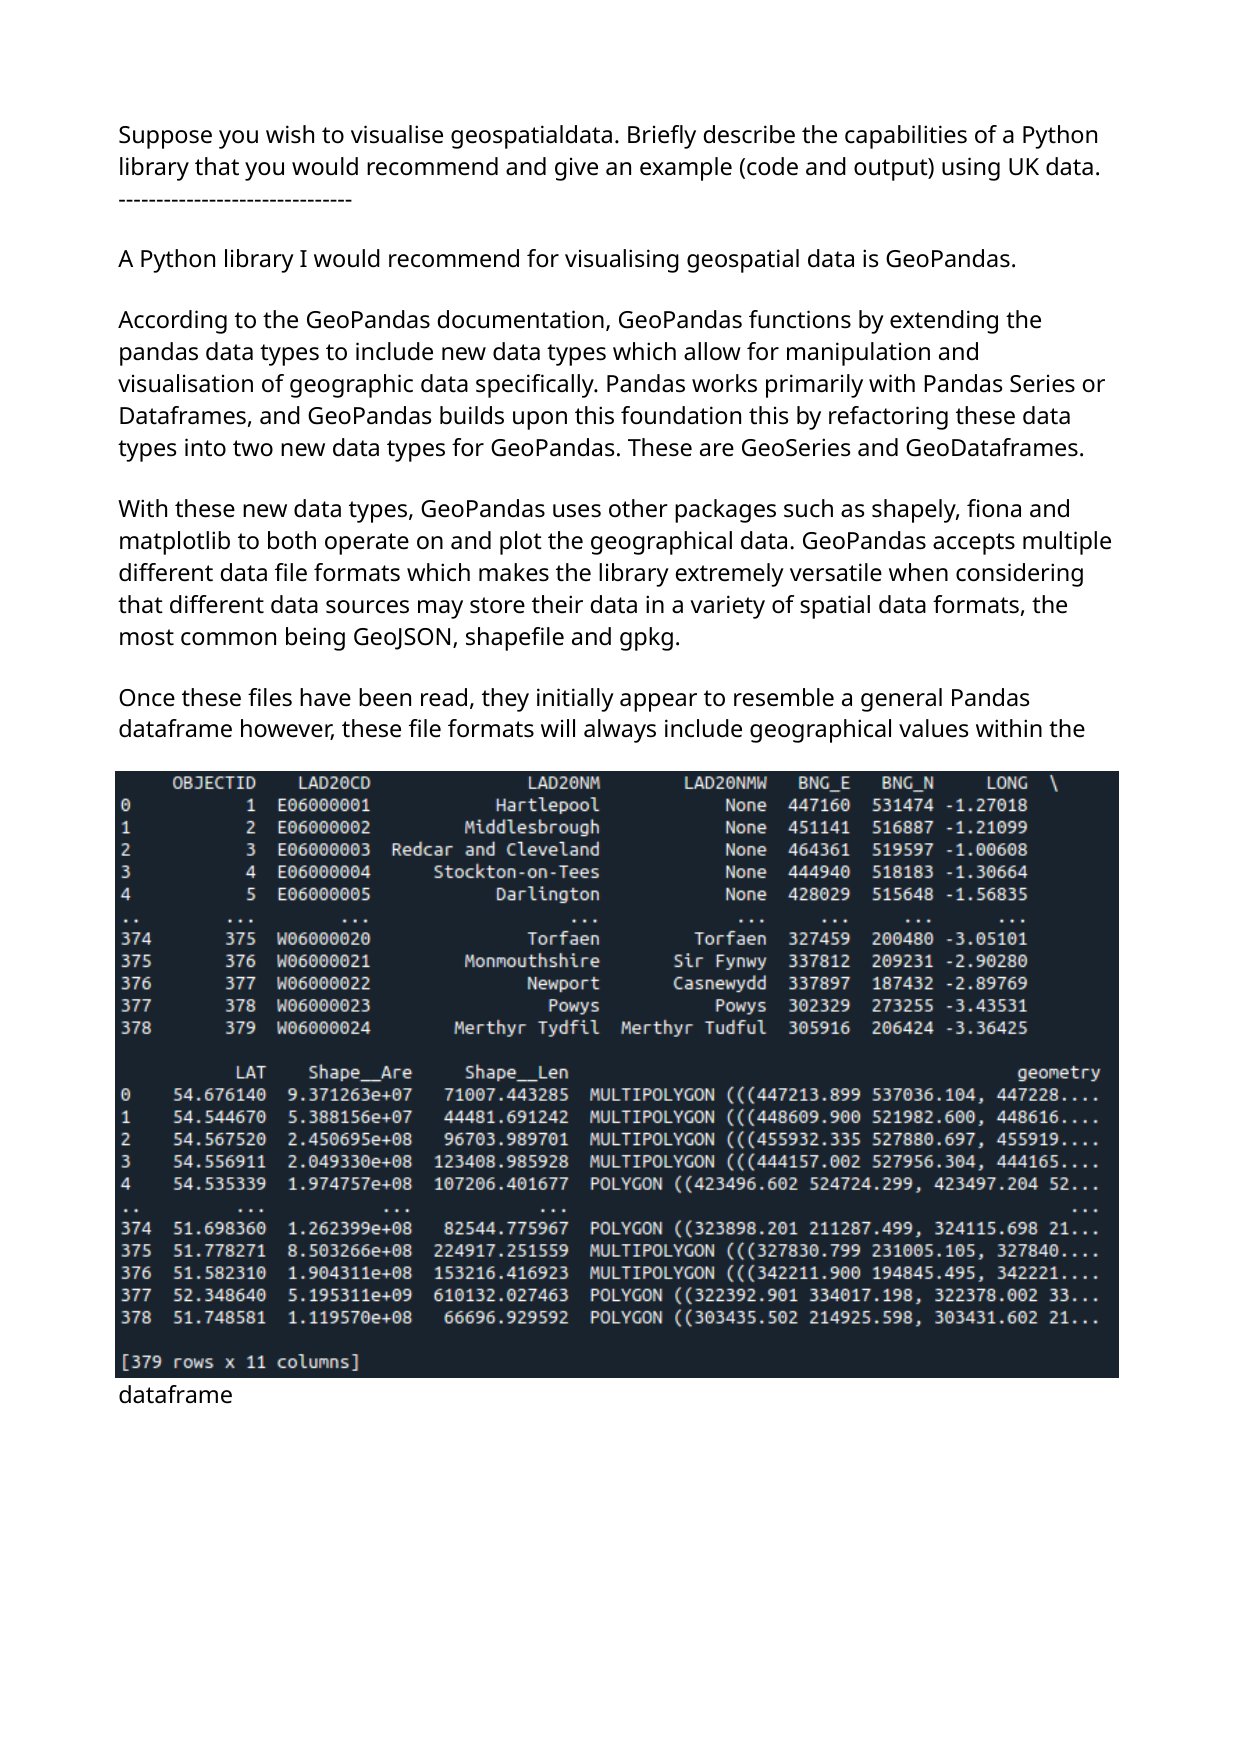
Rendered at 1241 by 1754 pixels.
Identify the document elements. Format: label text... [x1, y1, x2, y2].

picture [115, 771, 1119, 1378]
text Once these files have been read, they initially appear to resemble a general Pandas dataframe however, these file formats will always include geographical values within the dataframe [118, 681, 1122, 1410]
text ------------------------------- [118, 182, 1122, 214]
text A Python library I would recommend for visualising geospatial data is GeoPandas. [118, 243, 1122, 275]
text According to the GeoPandas documentation, GeoPandas functions by extending the pandas data types to include new data types which allow for manipulation and visualisation of geographic data specifically. Pandas works primarily with Pandas Series or Dataframes, and GeoPandas builds upon this foundation this by refactoring these data types into two new data types for GeoPandas. These are GeoSeries and GeoDataframes. [118, 303, 1122, 463]
text With these new data types, GeoPandas uses other packages such as shapely, fiona and matplotlib to both operate on and plot the geographical data. GeoPandas accepts multiple different data file formats which makes the library extremely versatile when considering that different data sources may store their data in a variety of spatial data formats, the most common being GeoJSON, shapefile and gpkg. [118, 492, 1122, 652]
text Suppose you wish to visualise geospatialdata. Briefly describe the capabilities of a Python library that you would recommend and give an example (code and output) using UK data. [118, 118, 1122, 182]
